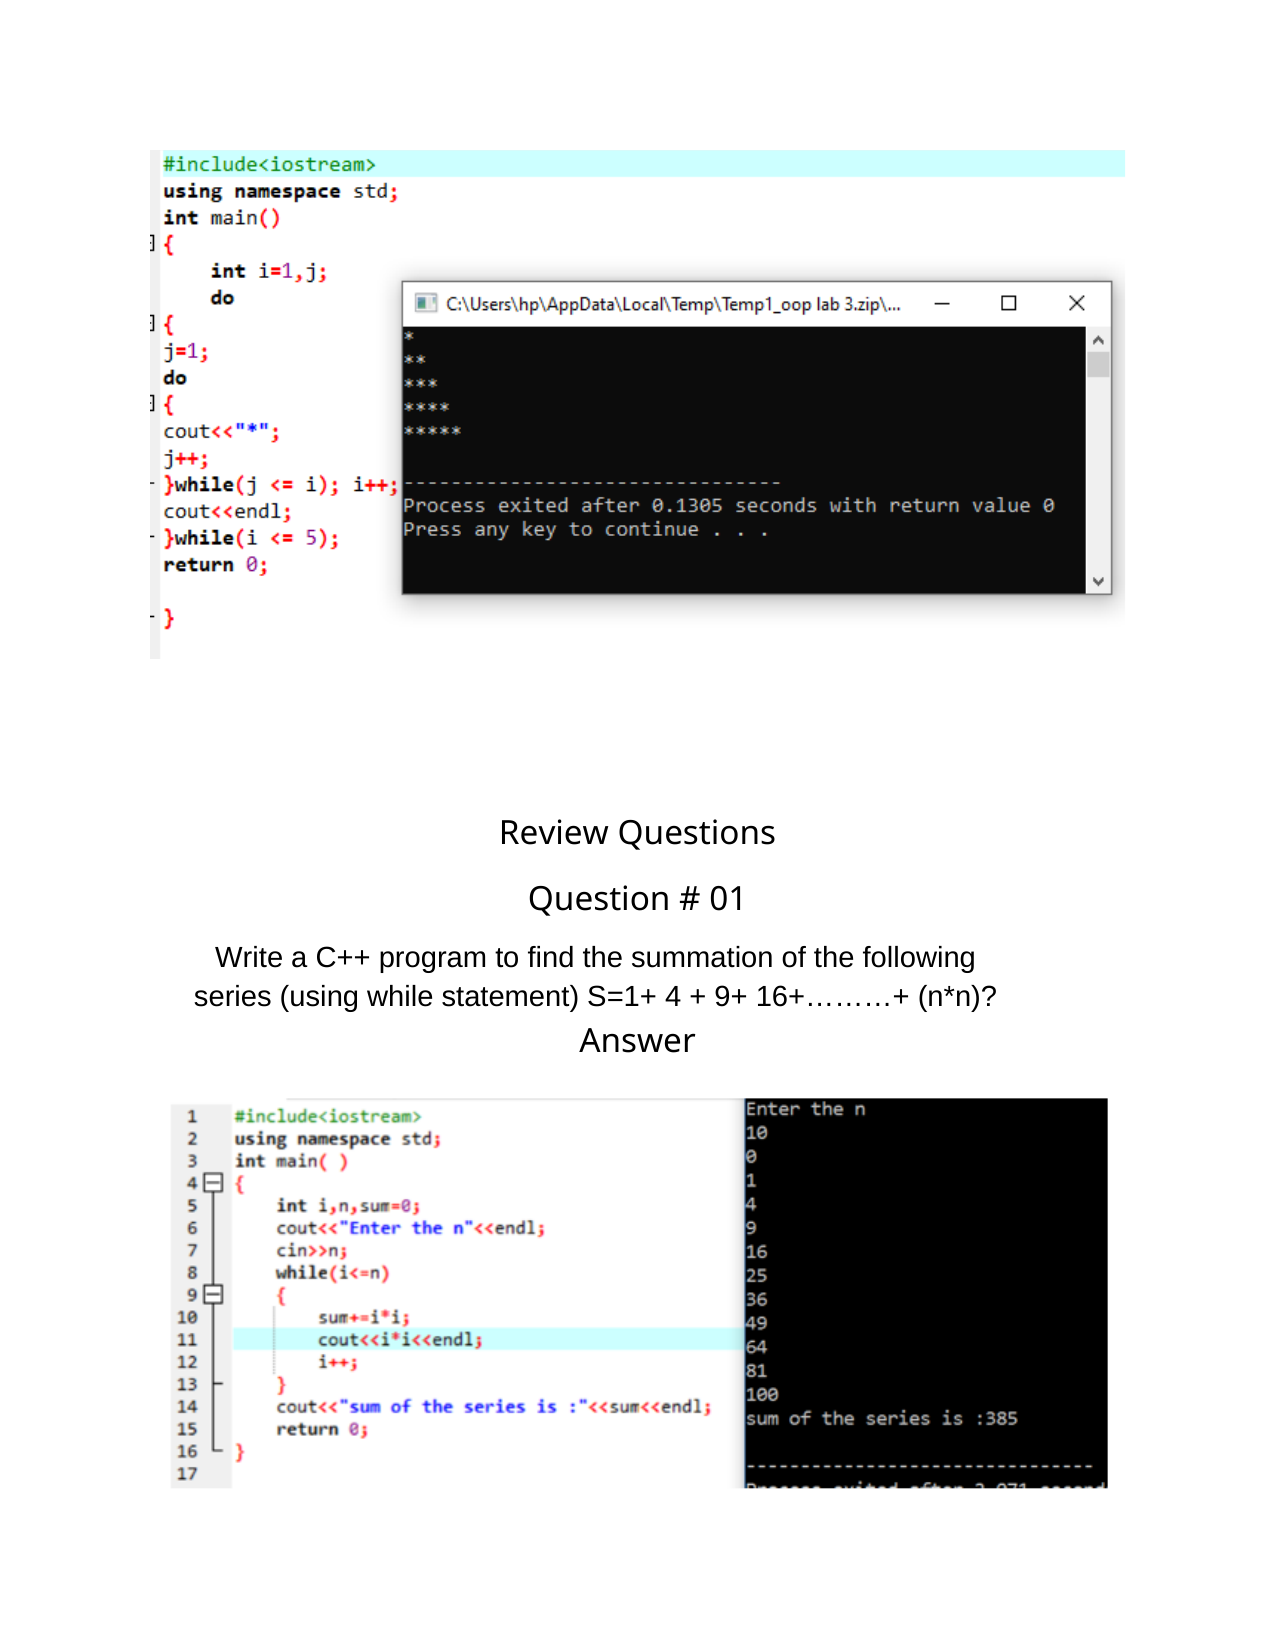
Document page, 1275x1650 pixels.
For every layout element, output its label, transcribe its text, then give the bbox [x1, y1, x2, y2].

text Answer [150, 1017, 1125, 1063]
text Question # 01 [150, 874, 1125, 920]
picture [150, 1082, 1125, 1496]
text Write a C++ program to find the summation of the following series (using while statement) S=1+ 4 + 9+ 16+………+ (n*n)? [193, 940, 998, 1012]
text Review Questions [150, 809, 1125, 854]
picture [150, 150, 1125, 659]
